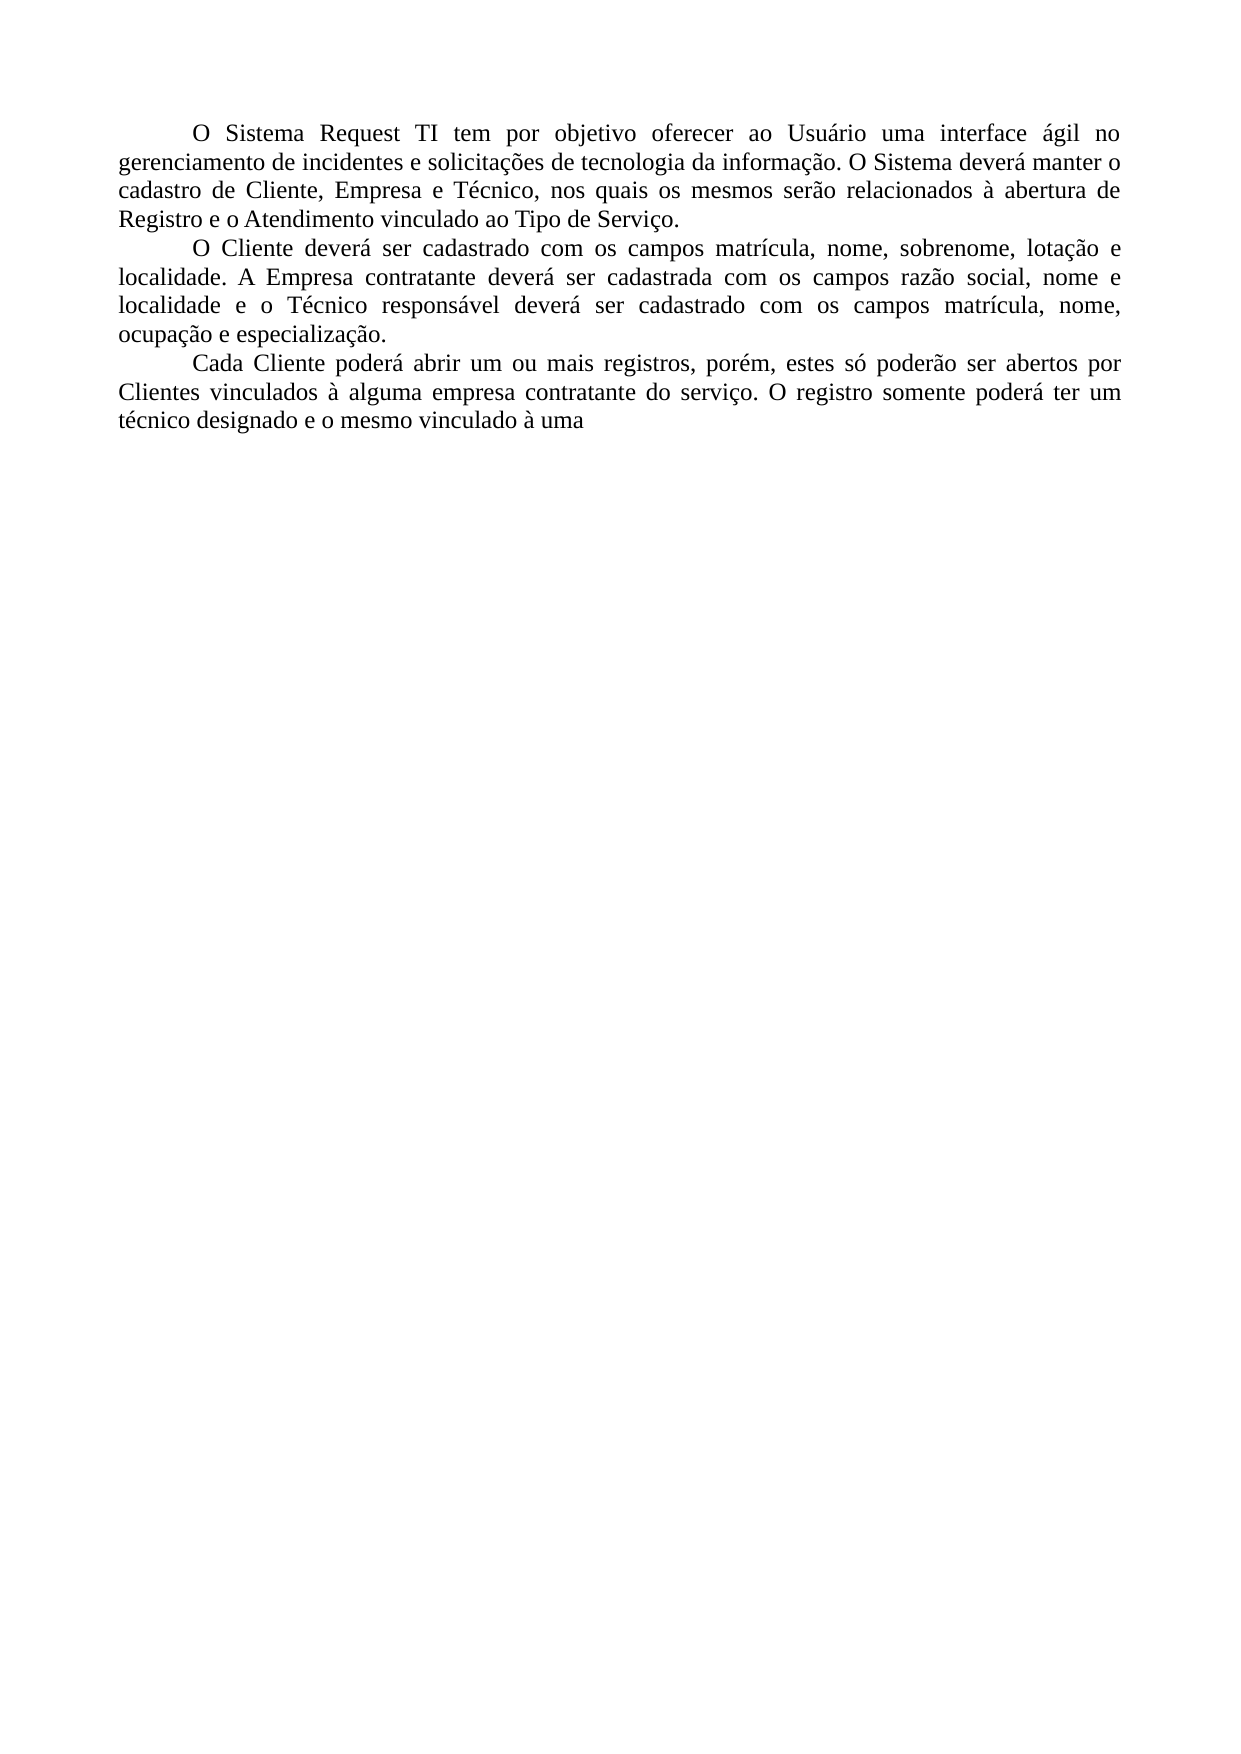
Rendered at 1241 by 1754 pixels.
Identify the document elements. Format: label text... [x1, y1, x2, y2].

text Cada Cliente poderá abrir um ou mais registros, porém, estes só poderão ser abertos por Clientes vinculados à alguma empresa contratante do serviço. O registro somente poderá ter um técnico designado e o mesmo vinculado à uma [118, 348, 1122, 434]
text O Sistema Request TI tem por objetivo oferecer ao Usuário uma interface ágil no gerenciamento de incidentes e solicitações de tecnologia da informação. O Sistema deverá manter o cadastro de Cliente, Empresa e Técnico, nos quais os mesmos serão relacionados à abertura de Registro e o Atendimento vinculado ao Tipo de Serviço. [118, 118, 1122, 233]
text O Cliente deverá ser cadastrado com os campos matrícula, nome, sobrenome, lotação e localidade. A Empresa contratante deverá ser cadastrada com os campos razão social, nome e localidade e o Técnico responsável deverá ser cadastrado com os campos matrícula, nome, ocupação e especialização. [118, 233, 1122, 348]
